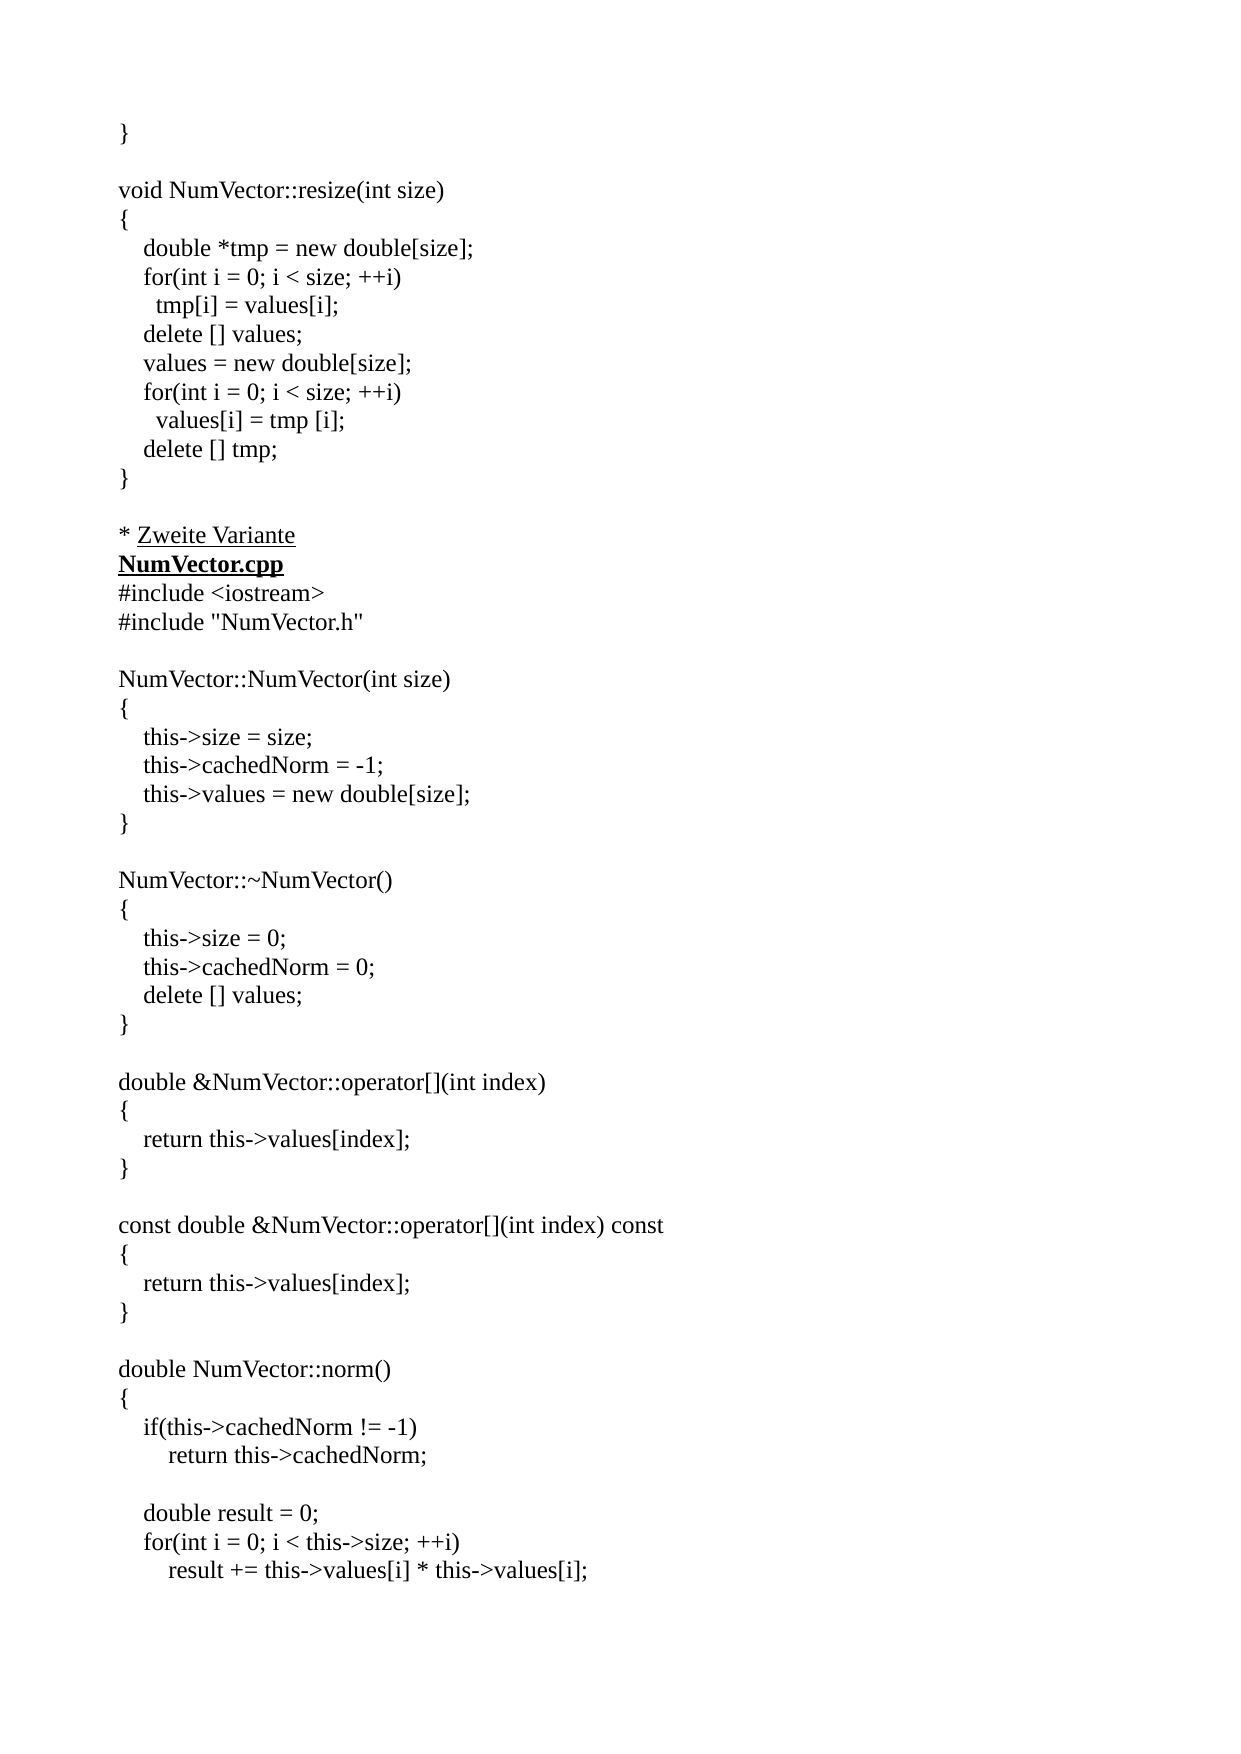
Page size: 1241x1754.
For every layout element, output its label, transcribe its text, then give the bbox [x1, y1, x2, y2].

text for(int i = 0; i < size; ++i) [118, 377, 1122, 406]
text } [118, 1153, 1122, 1182]
text NumVector::NumVector(int size) [118, 664, 1122, 693]
text for(int i = 0; i < size; ++i) [118, 262, 1122, 291]
text { [118, 204, 1122, 233]
text this->size = 0; [118, 923, 1122, 952]
text double result = 0; [118, 1498, 1122, 1527]
text double &NumVector::operator[](int index) [118, 1067, 1122, 1096]
text { [118, 894, 1122, 923]
text NumVector.cpp [118, 549, 1122, 578]
text delete [] values; [118, 319, 1122, 348]
text { [118, 693, 1122, 722]
text this->cachedNorm = 0; [118, 952, 1122, 981]
text NumVector::~NumVector() [118, 866, 1122, 894]
text return this->values[index]; [118, 1268, 1122, 1297]
text } [118, 1297, 1122, 1326]
text { [118, 1383, 1122, 1412]
text } [118, 463, 1122, 492]
text this->size = size; [118, 722, 1122, 751]
text double *tmp = new double[size]; [118, 233, 1122, 262]
text { [118, 1096, 1122, 1124]
text this->cachedNorm = -1; [118, 751, 1122, 779]
text const double &NumVector::operator[](int index) const [118, 1211, 1122, 1239]
text } [118, 808, 1122, 837]
text return this->values[index]; [118, 1124, 1122, 1153]
text return this->cachedNorm; [118, 1441, 1122, 1469]
text void NumVector::resize(int size) [118, 176, 1122, 204]
text this->values = new double[size]; [118, 779, 1122, 808]
text double NumVector::norm() [118, 1354, 1122, 1383]
text { [118, 1239, 1122, 1268]
text for(int i = 0; i < this->size; ++i) [118, 1527, 1122, 1556]
text tmp[i] = values[i]; [118, 291, 1122, 319]
text result += this->values[i] * this->values[i]; [118, 1556, 1122, 1584]
text } [118, 118, 1122, 147]
text if(this->cachedNorm != -1) [118, 1412, 1122, 1441]
text delete [] tmp; [118, 434, 1122, 463]
text values = new double[size]; [118, 348, 1122, 377]
text * Zweite Variante [118, 521, 1122, 549]
text } [118, 1009, 1122, 1038]
text delete [] values; [118, 981, 1122, 1009]
text #include <iostream> [118, 578, 1122, 607]
text values[i] = tmp [i]; [118, 406, 1122, 434]
text #include "NumVector.h" [118, 607, 1122, 636]
